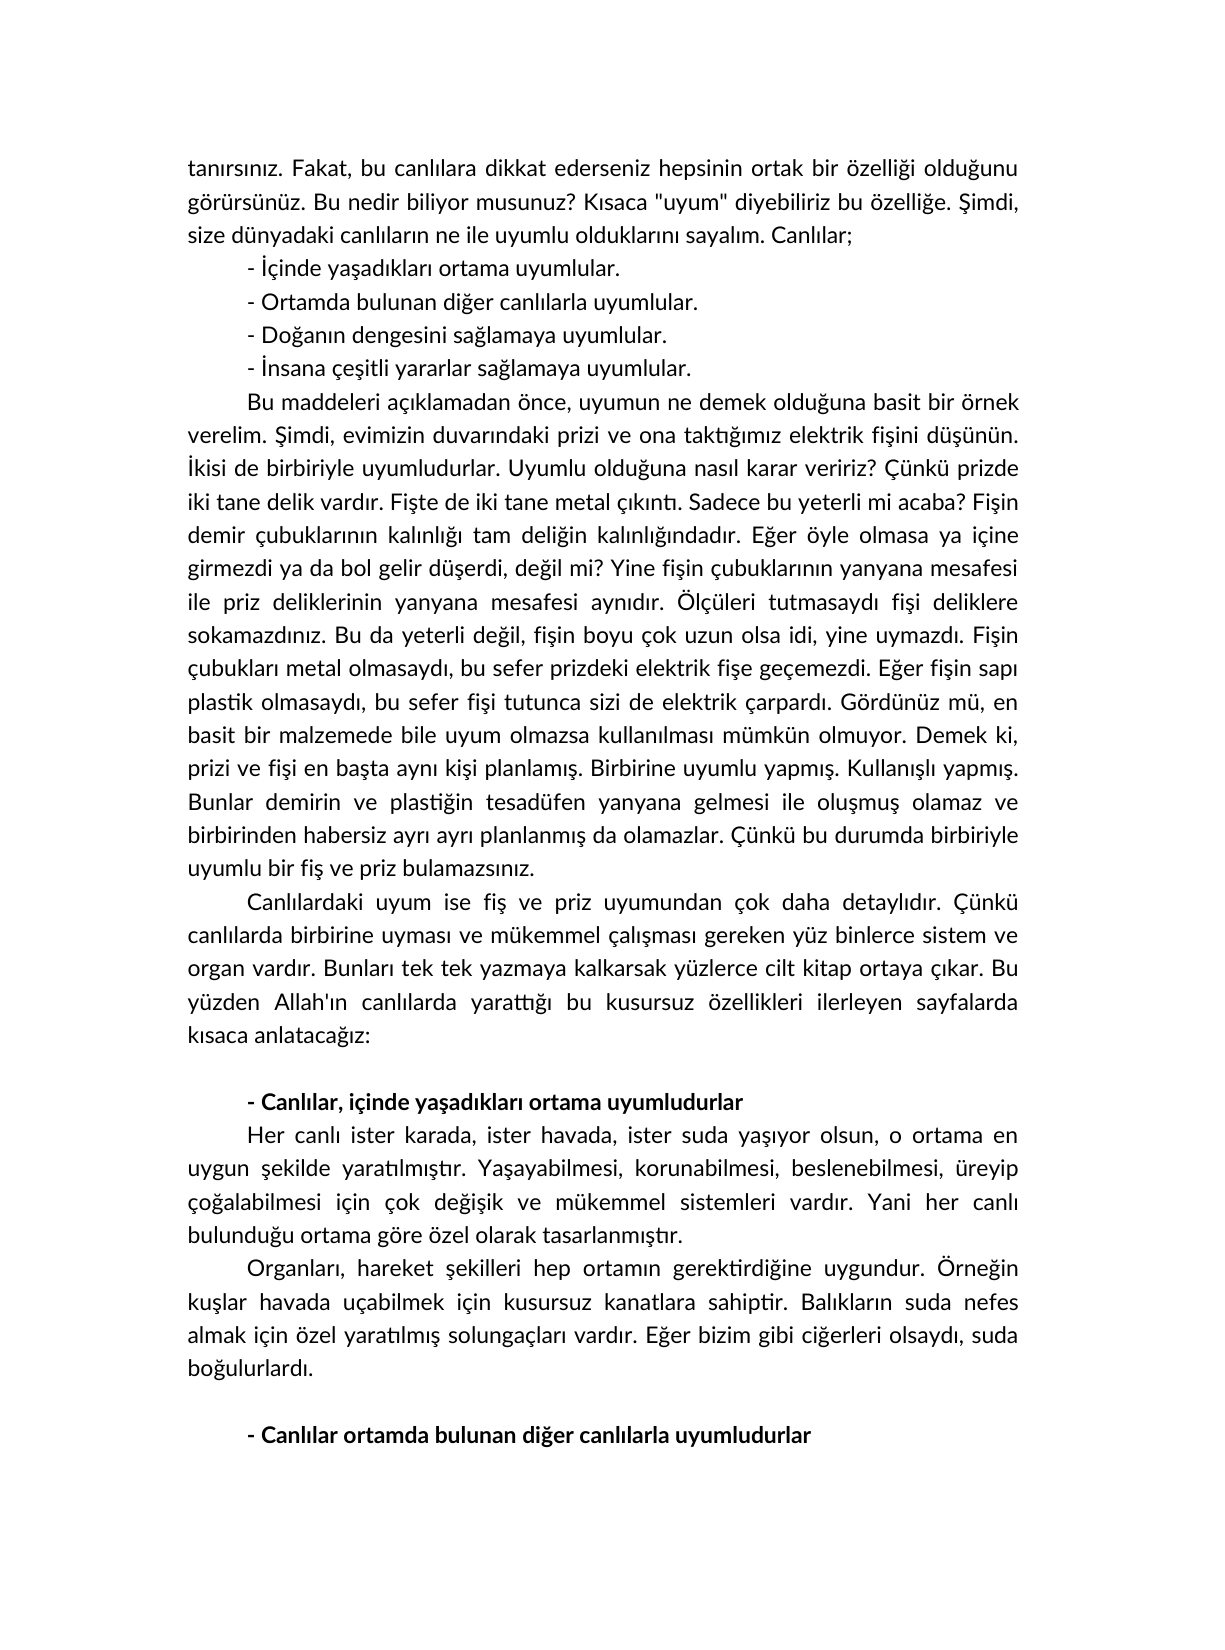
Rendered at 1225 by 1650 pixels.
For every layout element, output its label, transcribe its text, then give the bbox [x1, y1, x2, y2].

text - İçinde yaşadıkları ortama uyumlular. [187, 250, 1020, 283]
text - Ortamda bulunan diğer canlılarla uyumlular. [187, 283, 1020, 317]
text Organları, hareket şekilleri hep ortamın gerektirdiğine uygundur. Örneğin kuşlar havada uçabilmek için kusursuz kanatlara sahiptir. Balıkların suda nefes almak için özel yaratılmış solungaçları vardır. Eğer bizim gibi ciğerleri olsaydı, suda boğulurlardı. [187, 1250, 1020, 1383]
text Bu maddeleri açıklamadan önce, uyumun ne demek olduğuna basit bir örnek verelim. Şimdi, evimizin duvarındaki prizi ve ona taktığımız elektrik fişini düşünün. İkisi de birbiriyle uyumludurlar. Uyumlu olduğuna nasıl karar veririz? Çünkü prizde iki tane delik vardır. Fişte de iki tane metal çıkıntı. Sadece bu yeterli mi acaba? Fişin demir çubuklarının kalınlığı tam deliğin kalınlığındadır. Eğer öyle olmasa ya içine girmezdi ya da bol gelir düşerdi, değil mi? Yine fişin çubuklarının yanyana mesafesi ile priz deliklerinin yanyana mesafesi aynıdır. Ölçüleri tutmasaydı fişi deliklere sokamazdınız. Bu da yeterli değil, fişin boyu çok uzun olsa idi, yine uymazdı. Fişin çubukları metal olmasaydı, bu sefer prizdeki elektrik fişe geçemezdi. Eğer fişin sapı plastik olmasaydı, bu sefer fişi tutunca sizi de elektrik çarpardı. Gördünüz mü, en basit bir malzemede bile uyum olmazsa kullanılması mümkün olmuyor. Demek ki, prizi ve fişi en başta aynı kişi planlamış. Birbirine uyumlu yapmış. Kullanışlı yapmış. Bunlar demirin ve plastiğin tesadüfen yanyana gelmesi ile oluşmuş olamaz ve birbirinden habersiz ayrı ayrı planlanmış da olamazlar. Çünkü bu durumda birbiriyle uyumlu bir fiş ve priz bulamazsınız. [187, 383, 1020, 883]
text - Canlılar, içinde yaşadıkları ortama uyumludurlar [187, 1083, 1020, 1117]
text Her canlı ister karada, ister havada, ister suda yaşıyor olsun, o ortama en uygun şekilde yaratılmıştır. Yaşayabilmesi, korunabilmesi, beslenebilmesi, üreyip çoğalabilmesi için çok değişik ve mükemmel sistemleri vardır. Yani her canlı bulunduğu ortama göre özel olarak tasarlanmıştır. [187, 1117, 1020, 1250]
text tanırsınız. Fakat, bu canlılara dikkat ederseniz hepsinin ortak bir özelliği olduğunu görürsünüz. Bu nedir biliyor musunuz? Kısaca "uyum" diyebiliriz bu özelliğe. Şimdi, size dünyadaki canlıların ne ile uyumlu olduklarını sayalım. Canlılar; [187, 150, 1020, 250]
text - İnsana çeşitli yararlar sağlamaya uyumlular. [187, 350, 1020, 383]
text Canlılardaki uyum ise fiş ve priz uyumundan çok daha detaylıdır. Çünkü canlılarda birbirine uyması ve mükemmel çalışması gereken yüz binlerce sistem ve organ vardır. Bunları tek tek yazmaya kalkarsak yüzlerce cilt kitap ortaya çıkar. Bu yüzden Allah'ın canlılarda yarattığı bu kusursuz özellikleri ilerleyen sayfalarda kısaca anlatacağız: [187, 883, 1020, 1050]
text - Canlılar ortamda bulunan diğer canlılarla uyumludurlar [187, 1417, 1020, 1450]
text - Doğanın dengesini sağlamaya uyumlular. [187, 317, 1020, 350]
